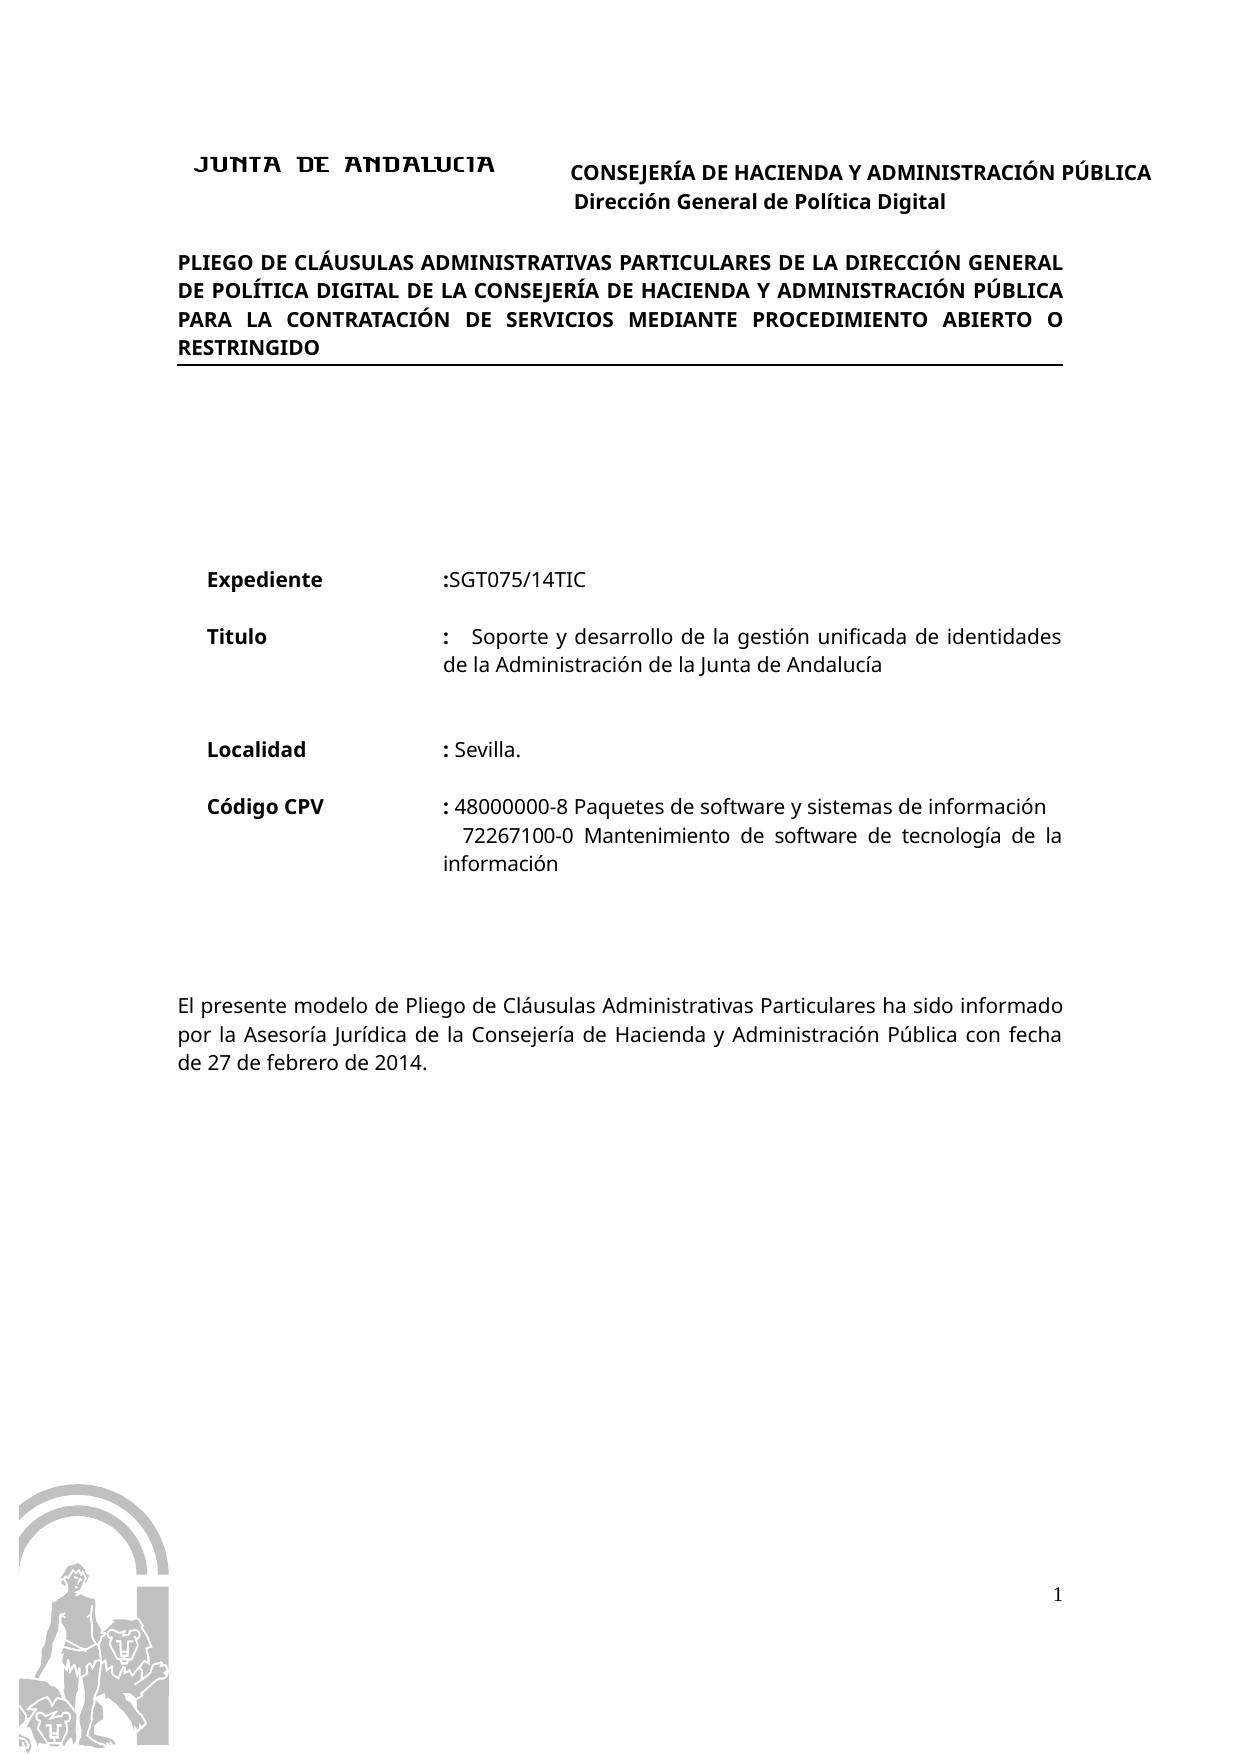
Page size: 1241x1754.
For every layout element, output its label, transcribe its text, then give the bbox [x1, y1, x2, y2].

text Código CPV : 48000000-8 Paquetes de software y sistemas de información [207, 792, 1063, 821]
text PLIEGO DE CLÁUSULAS ADMINISTRATIVAS PARTICULARES DE LA DIRECCIÓN GENERAL DE POLÍTICA DIGITAL DE LA CONSEJERÍA DE HACIENDA Y ADMINISTRACIÓN PÚBLICA PARA LA CONTRATACIÓN DE SERVICIOS MEDIANTE PROCEDIMIENTO ABIERTO O RESTRINGIDO [177, 248, 1063, 364]
text Titulo : Soporte y desarrollo de la gestión unificada de identidades de la Administración de la Junta de Andalucía [207, 622, 1063, 679]
text El presente modelo de Pliego de Cláusulas Administrativas Particulares ha sido informado por la Asesoría Jurídica de la Consejería de Hacienda y Administración Pública con fecha de 27 de febrero de 2014. [177, 992, 1063, 1077]
text Expediente :SGT075/14TIC [207, 565, 1063, 593]
text Localidad : Sevilla. [207, 736, 1063, 764]
text 72267100-0 Mantenimiento de software de tecnología de la información [207, 821, 1063, 878]
